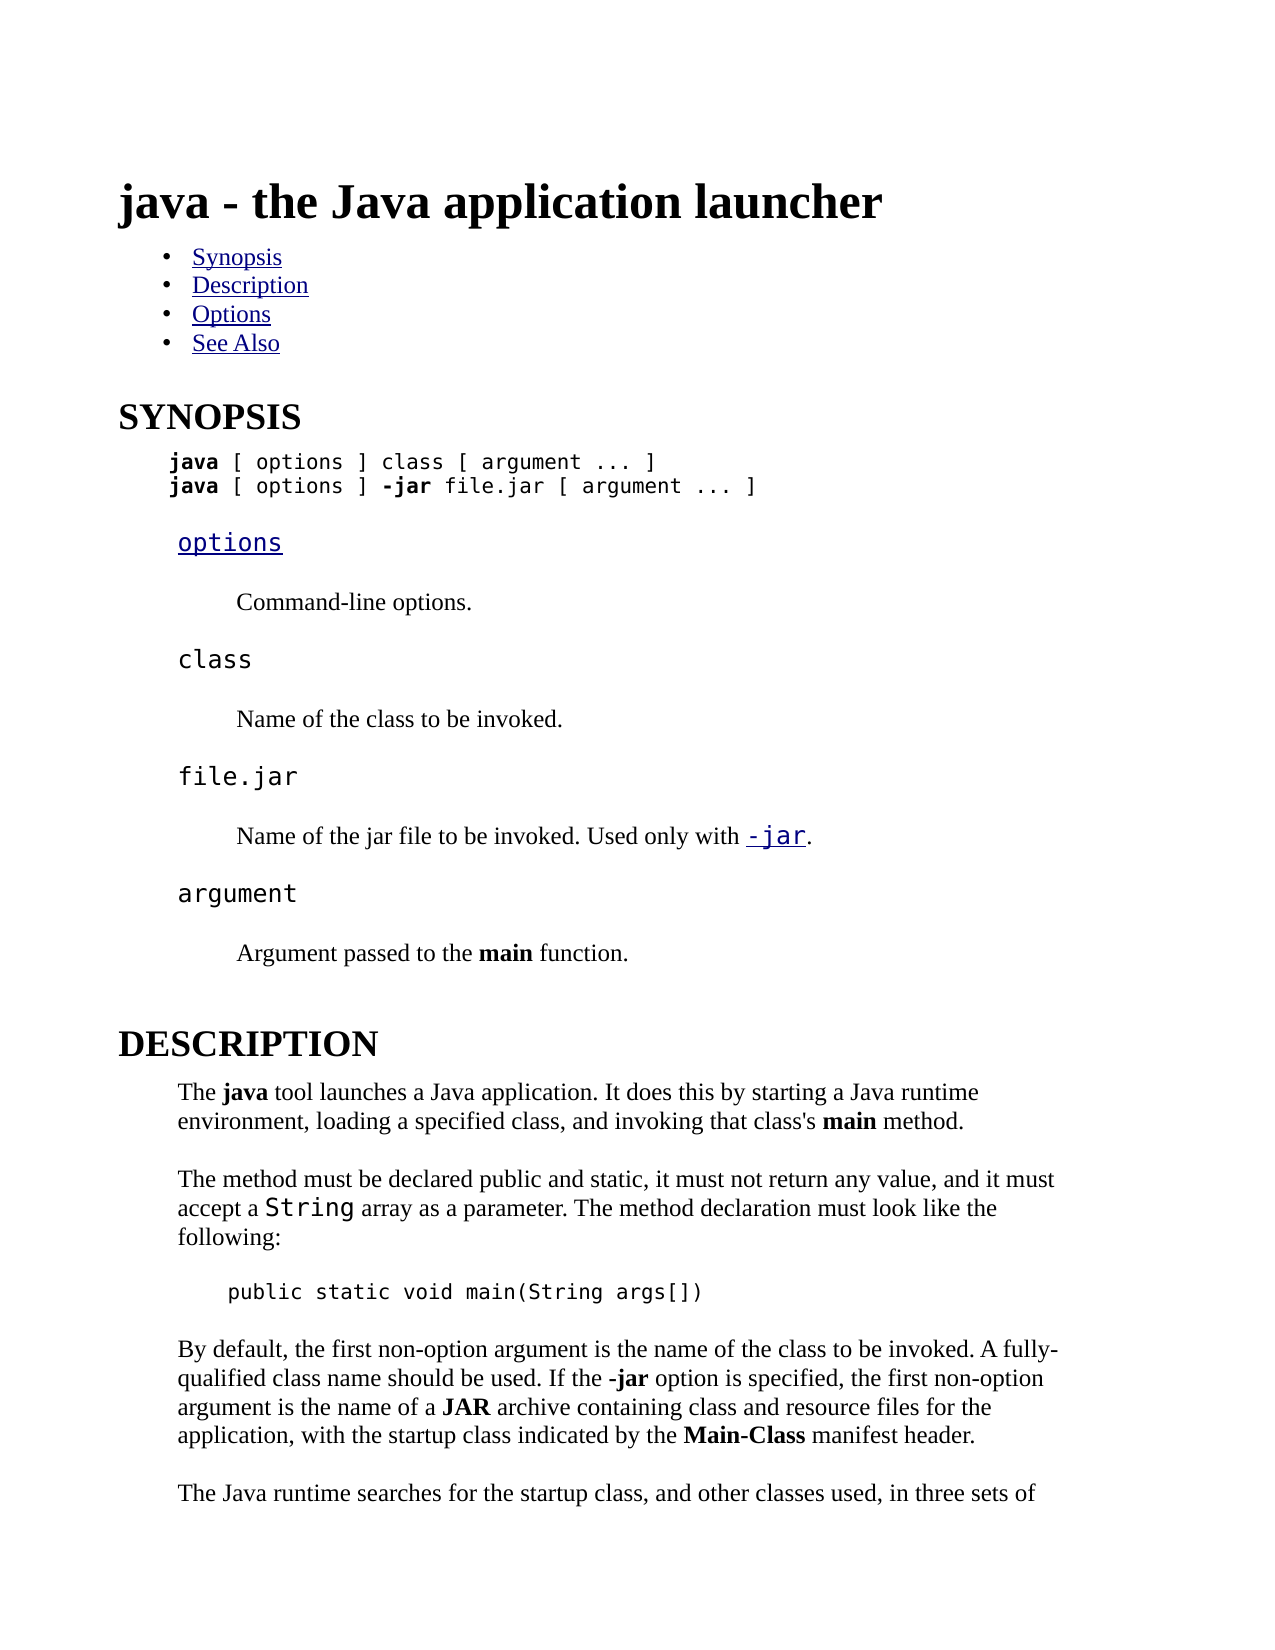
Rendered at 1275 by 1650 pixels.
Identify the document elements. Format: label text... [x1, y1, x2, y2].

list Name of the class to be invoked. [236, 704, 1098, 732]
subtitle SYNOPSIS [118, 394, 1157, 437]
text java [ options ] -jar file.jar [ argument ... ] [118, 474, 1157, 498]
subtitle options [177, 528, 1098, 557]
subtitle file.jar [177, 762, 1098, 791]
subtitle class [177, 645, 1098, 674]
list See Also [162, 328, 1157, 357]
text java [ options ] class [ argument ... ] [118, 450, 1157, 474]
subtitle java - the Java application launcher [118, 172, 1157, 229]
list Options [162, 299, 1157, 328]
list Name of the jar file to be invoked. Used only with -jar. [236, 821, 1098, 850]
subtitle DESCRIPTION [118, 1021, 1157, 1064]
text public static void main(String args[]) [177, 1280, 1098, 1304]
list Synopsis [162, 242, 1157, 271]
text By default, the first non-option argument is the name of the class to be invoked. A fully-qualified class name should be used. If the -jar option is specified, the first non-option argument is the name of a JAR archive containing class and resource files for the application, with the startup class indicated by the Main-Class manifest header. [177, 1334, 1098, 1449]
text The method must be declared public and static, it must not return any value, and it must accept a String array as a parameter. The method declaration must look like the following: [177, 1164, 1098, 1251]
list Argument passed to the main function. [236, 938, 1098, 967]
list Description [162, 271, 1157, 299]
subtitle argument [177, 879, 1098, 909]
text The Java runtime searches for the startup class, and other classes used, in three sets of [177, 1478, 1098, 1507]
list Command-line options. [236, 587, 1098, 616]
text The java tool launches a Java application. It does this by starting a Java runtime environment, loading a specified class, and invoking that class's main method. [177, 1077, 1098, 1134]
